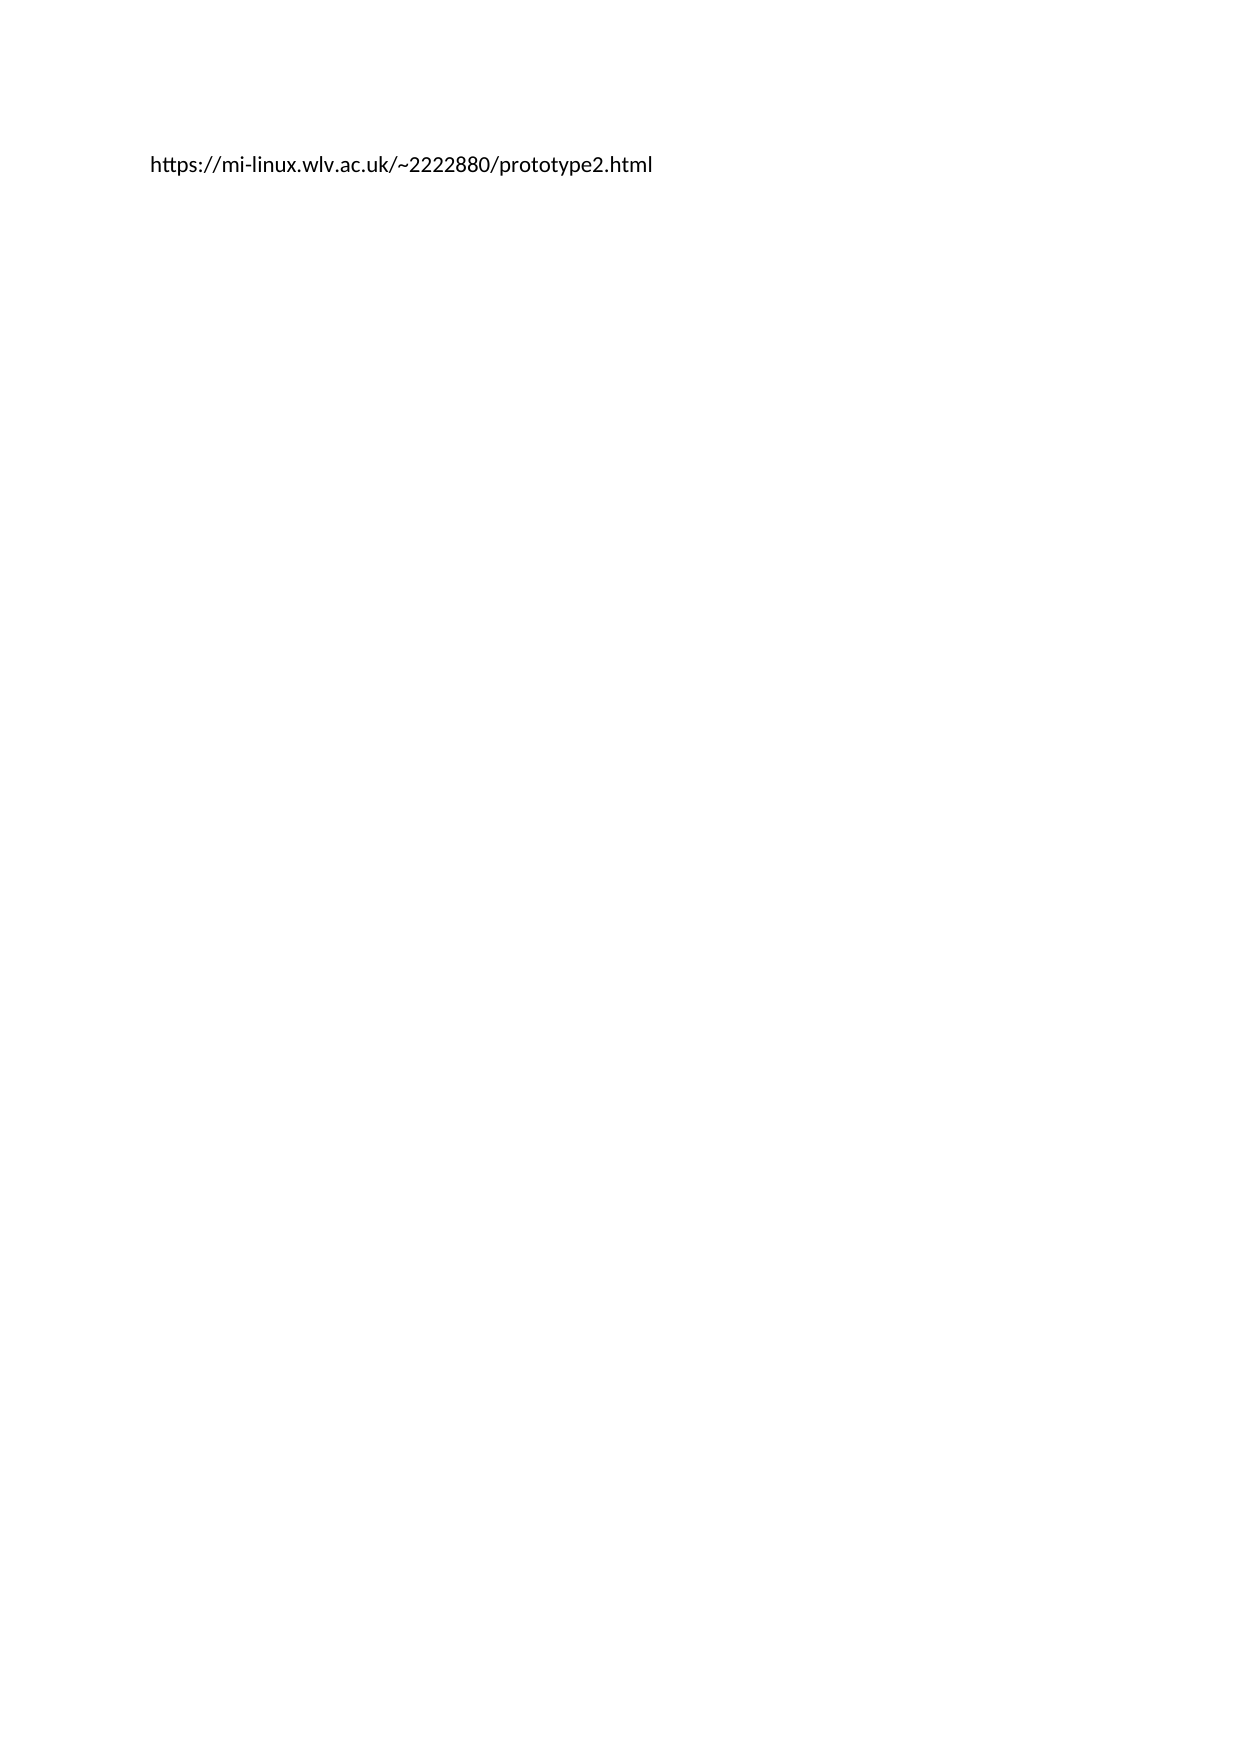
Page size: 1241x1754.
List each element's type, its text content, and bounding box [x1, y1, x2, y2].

text https://mi-linux.wlv.ac.uk/~2222880/prototype2.html [150, 150, 1090, 178]
